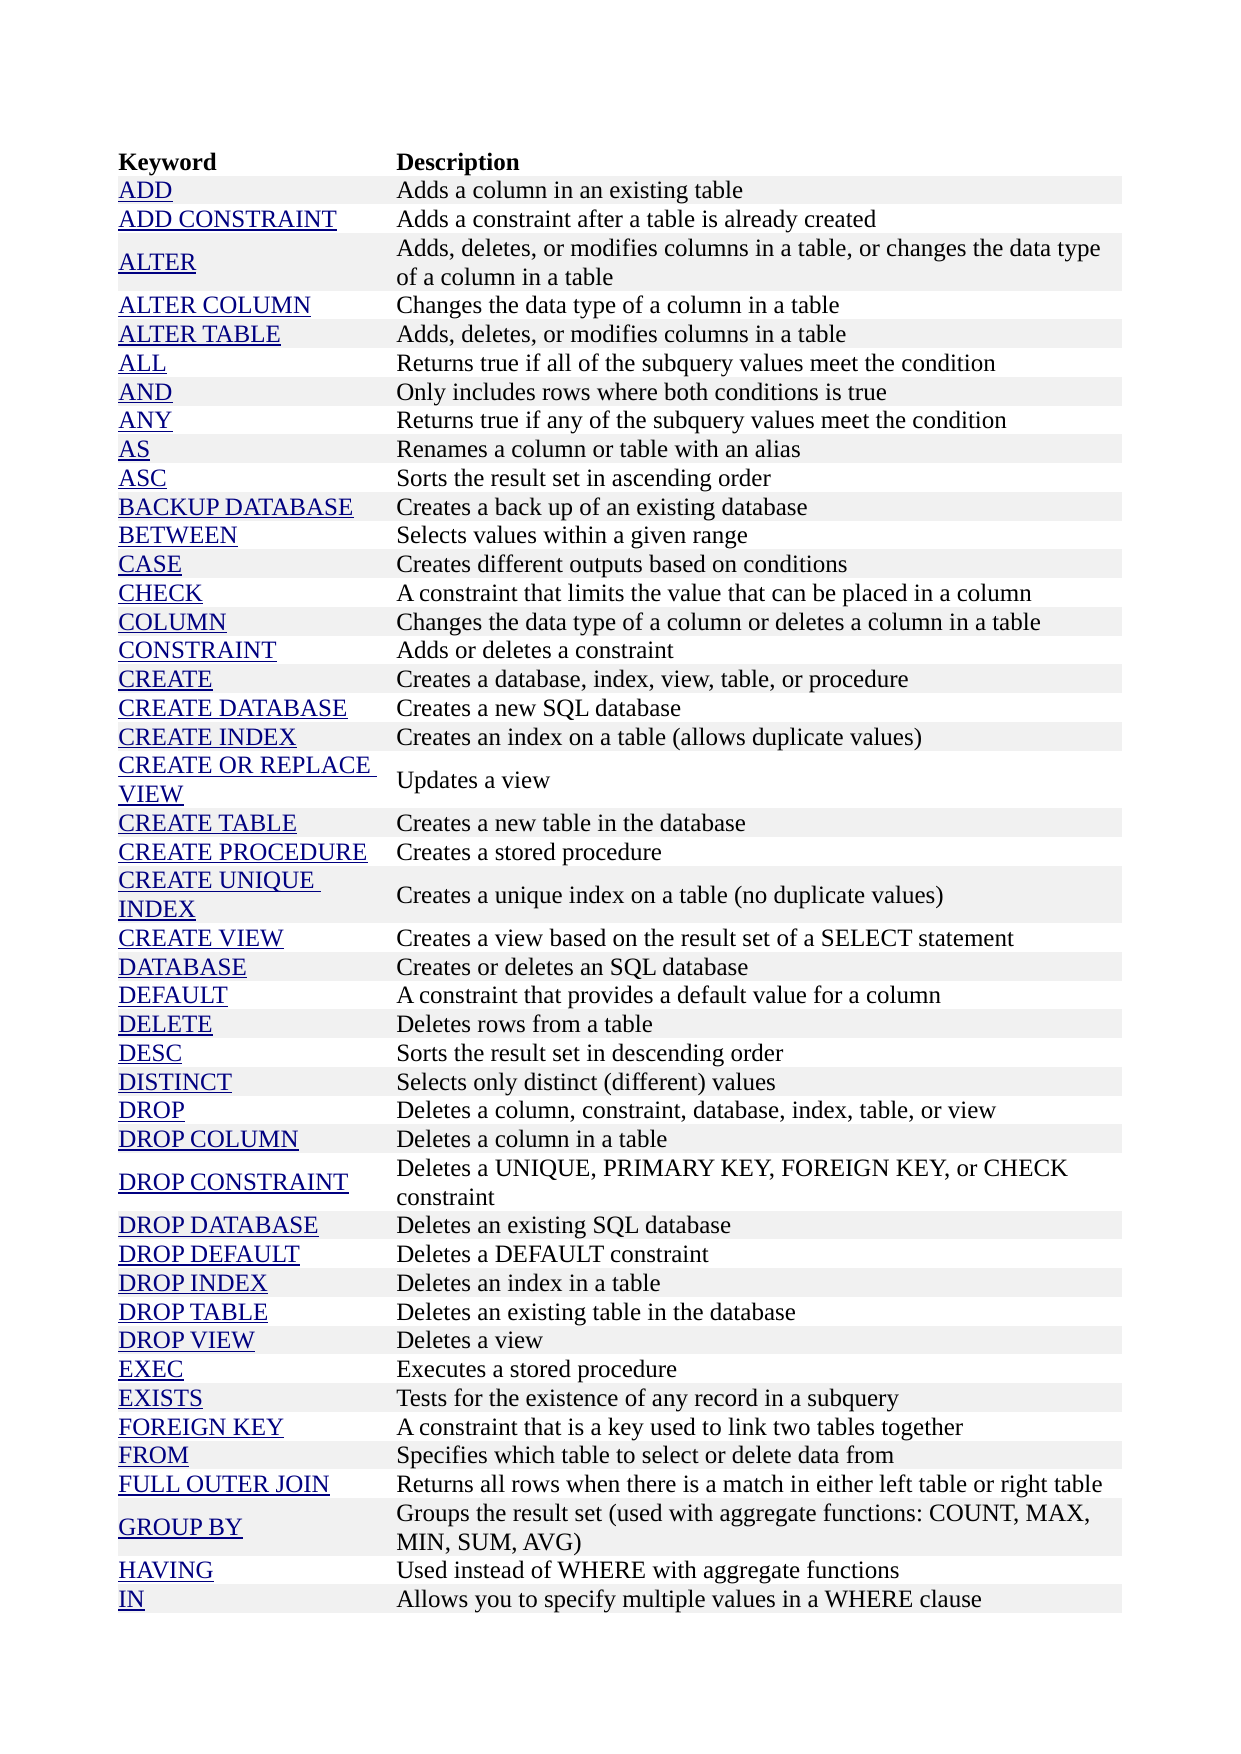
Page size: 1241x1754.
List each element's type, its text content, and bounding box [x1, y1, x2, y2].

table_cell ALTER TABLE [118, 319, 396, 348]
table_cell Deletes a view [396, 1326, 1122, 1354]
table_cell Deletes rows from a table [396, 1009, 1122, 1038]
table_cell COLUMN [118, 607, 396, 636]
table_cell Returns true if any of the subquery values meet the condition [396, 406, 1122, 434]
table_cell Updates a view [396, 751, 1122, 808]
table_cell A constraint that is a key used to link two tables together [396, 1412, 1122, 1441]
table_cell FROM [118, 1441, 396, 1469]
table_header Description [396, 147, 1122, 176]
table_cell Deletes an index in a table [396, 1268, 1122, 1297]
table_cell Specifies which table to select or delete data from [396, 1441, 1122, 1469]
table_cell A constraint that provides a default value for a column [396, 981, 1122, 1009]
table_cell FOREIGN KEY [118, 1412, 396, 1441]
table_cell Groups the result set (used with aggregate functions: COUNT, MAX, MIN, SUM, AVG) [396, 1498, 1122, 1556]
table_cell DISTINCT [118, 1067, 396, 1096]
table_cell Returns all rows when there is a match in either left table or right table [396, 1469, 1122, 1498]
table_cell Creates a new table in the database [396, 808, 1122, 837]
table_cell ALTER COLUMN [118, 291, 396, 319]
table_cell EXEC [118, 1354, 396, 1383]
table_cell DROP DEFAULT [118, 1239, 396, 1268]
table_cell CREATE PROCEDURE [118, 837, 396, 866]
table_cell ALL [118, 348, 396, 377]
table_cell ADD CONSTRAINT [118, 204, 396, 233]
table_cell AND [118, 377, 396, 406]
table_cell DROP COLUMN [118, 1124, 396, 1153]
table_cell DROP TABLE [118, 1297, 396, 1326]
table_cell CREATE UNIQUE INDEX [118, 866, 396, 923]
table_cell FULL OUTER JOIN [118, 1469, 396, 1498]
table_cell DROP INDEX [118, 1268, 396, 1297]
table_cell CREATE OR REPLACE VIEW [118, 751, 396, 808]
table_cell Deletes a column, constraint, database, index, table, or view [396, 1096, 1122, 1124]
table_cell Adds, deletes, or modifies columns in a table, or changes the data type of a column in a table [396, 233, 1122, 291]
table_cell Creates a view based on the result set of a SELECT statement [396, 923, 1122, 952]
table_cell Creates a database, index, view, table, or procedure [396, 664, 1122, 693]
table_cell Adds, deletes, or modifies columns in a table [396, 319, 1122, 348]
table_cell Executes a stored procedure [396, 1354, 1122, 1383]
table_header Keyword [118, 147, 396, 176]
table_cell DESC [118, 1038, 396, 1067]
table_cell DROP DATABASE [118, 1211, 396, 1239]
table_cell Used instead of WHERE with aggregate functions [396, 1556, 1122, 1584]
table_cell Selects only distinct (different) values [396, 1067, 1122, 1096]
table_cell Only includes rows where both conditions is true [396, 377, 1122, 406]
table_cell DROP VIEW [118, 1326, 396, 1354]
table_cell Returns true if all of the subquery values meet the condition [396, 348, 1122, 377]
table_cell Changes the data type of a column in a table [396, 291, 1122, 319]
table_cell Creates an index on a table (allows duplicate values) [396, 722, 1122, 751]
table_cell CHECK [118, 578, 396, 607]
table_cell Creates a back up of an existing database [396, 492, 1122, 521]
table_cell HAVING [118, 1556, 396, 1584]
table_cell CREATE [118, 664, 396, 693]
table_cell Deletes a UNIQUE, PRIMARY KEY, FOREIGN KEY, or CHECK constraint [396, 1153, 1122, 1211]
table_cell Selects values within a given range [396, 521, 1122, 549]
table_cell Deletes an existing SQL database [396, 1211, 1122, 1239]
table_cell Creates different outputs based on conditions [396, 549, 1122, 578]
table_cell CREATE INDEX [118, 722, 396, 751]
table_cell Renames a column or table with an alias [396, 434, 1122, 463]
table_cell Adds or deletes a constraint [396, 636, 1122, 664]
table_cell EXISTS [118, 1383, 396, 1412]
table_cell ALTER [118, 233, 396, 291]
table_cell DATABASE [118, 952, 396, 981]
table_cell Creates or deletes an SQL database [396, 952, 1122, 981]
table_cell A constraint that limits the value that can be placed in a column [396, 578, 1122, 607]
table_cell IN [118, 1584, 396, 1613]
table_cell Deletes a DEFAULT constraint [396, 1239, 1122, 1268]
table_cell Sorts the result set in ascending order [396, 463, 1122, 492]
table_cell Sorts the result set in descending order [396, 1038, 1122, 1067]
table_cell Changes the data type of a column or deletes a column in a table [396, 607, 1122, 636]
table_cell Deletes an existing table in the database [396, 1297, 1122, 1326]
table_cell Deletes a column in a table [396, 1124, 1122, 1153]
table_cell Allows you to specify multiple values in a WHERE clause [396, 1584, 1122, 1613]
table_cell DEFAULT [118, 981, 396, 1009]
table_cell DROP [118, 1096, 396, 1124]
table_cell ASC [118, 463, 396, 492]
table_cell GROUP BY [118, 1498, 396, 1556]
table_cell Adds a constraint after a table is already created [396, 204, 1122, 233]
table_cell BACKUP DATABASE [118, 492, 396, 521]
table_cell CREATE TABLE [118, 808, 396, 837]
table_cell Creates a new SQL database [396, 693, 1122, 722]
table_cell CASE [118, 549, 396, 578]
table_cell CREATE DATABASE [118, 693, 396, 722]
table_cell Adds a column in an existing table [396, 176, 1122, 204]
table_cell ANY [118, 406, 396, 434]
table_cell Tests for the existence of any record in a subquery [396, 1383, 1122, 1412]
table_cell CONSTRAINT [118, 636, 396, 664]
table_cell BETWEEN [118, 521, 396, 549]
table_cell DROP CONSTRAINT [118, 1153, 396, 1211]
table_cell DELETE [118, 1009, 396, 1038]
table_cell ADD [118, 176, 396, 204]
table_cell Creates a unique index on a table (no duplicate values) [396, 866, 1122, 923]
table_cell Creates a stored procedure [396, 837, 1122, 866]
table_cell AS [118, 434, 396, 463]
table_cell CREATE VIEW [118, 923, 396, 952]
